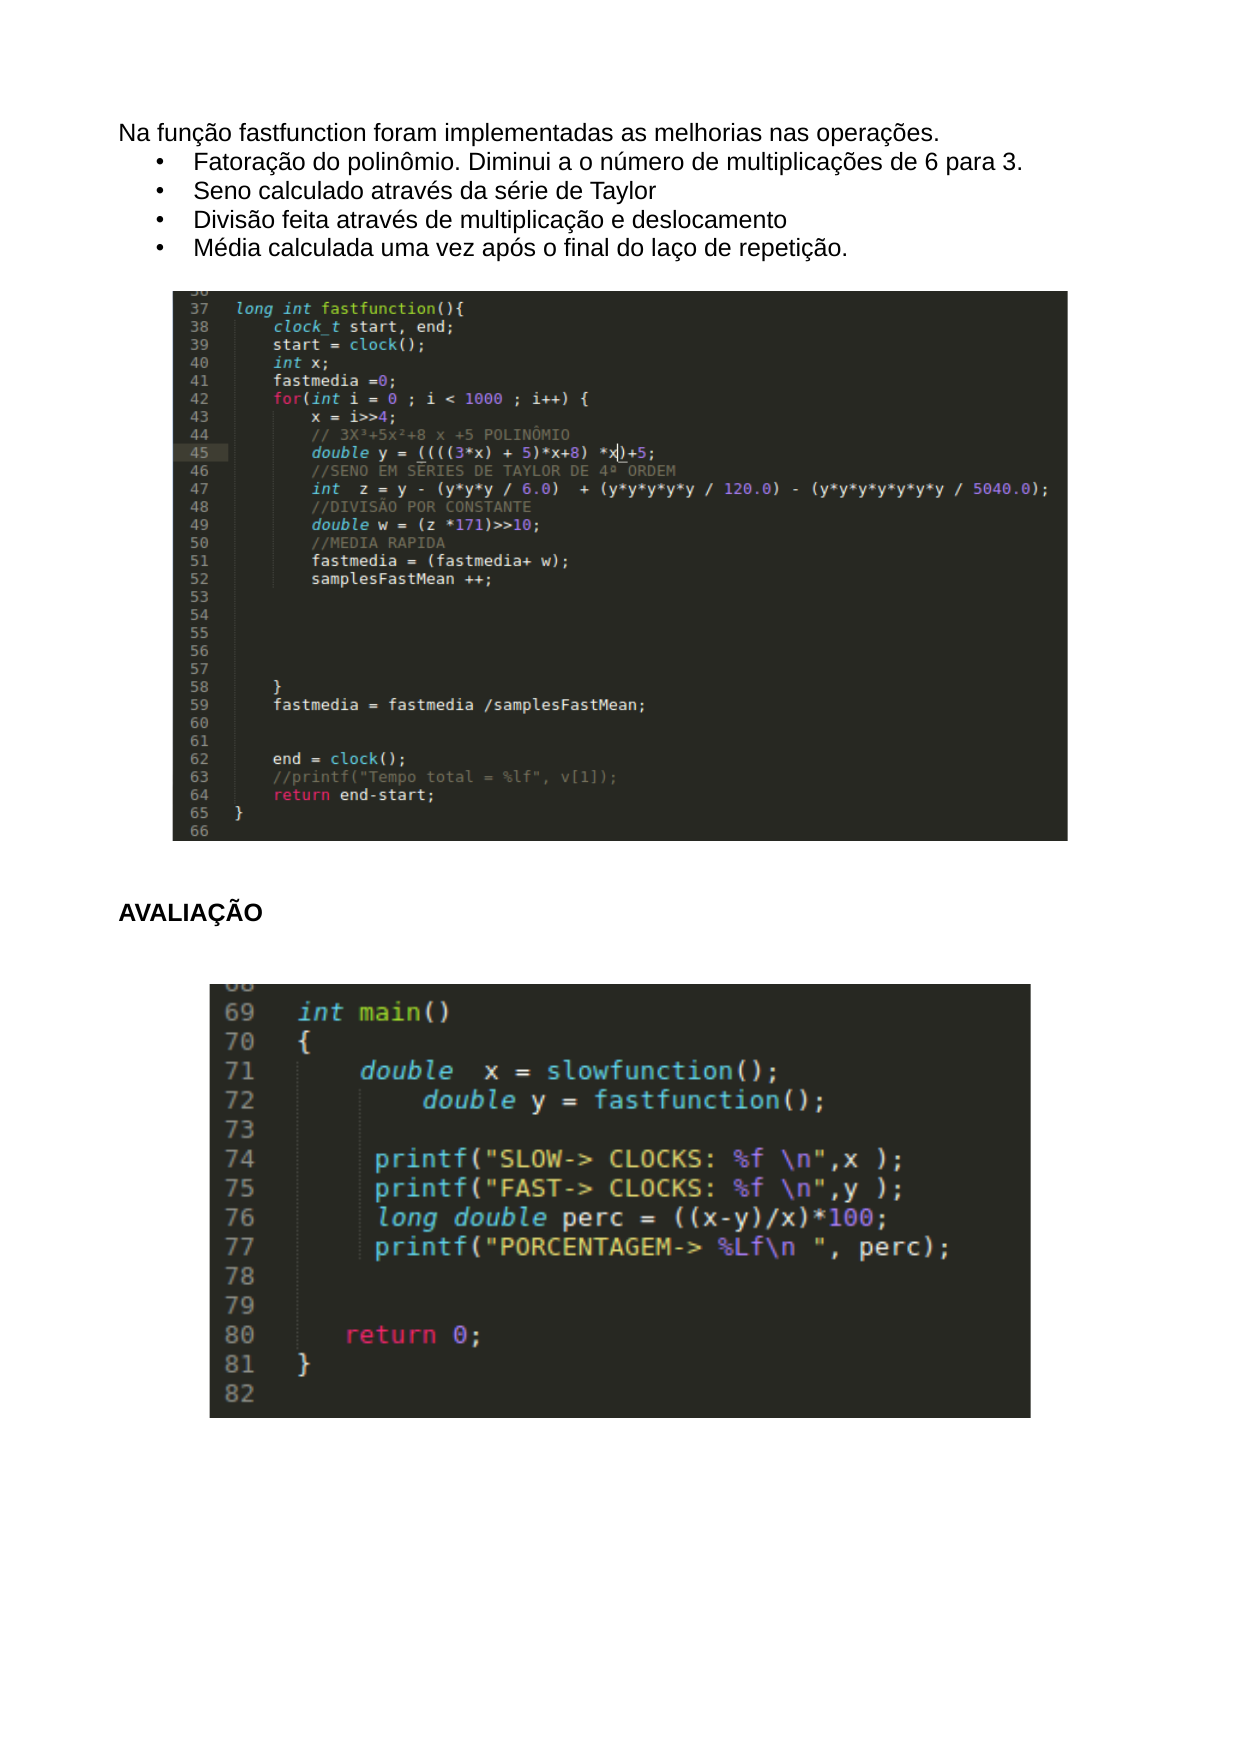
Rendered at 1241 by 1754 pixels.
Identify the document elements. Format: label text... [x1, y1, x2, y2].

picture [172, 291, 1068, 841]
list Fatoração do polinômio. Diminui a o número de multiplicações de 6 para 3. [156, 147, 1122, 176]
text AVALIAÇÃO [118, 898, 1122, 927]
list Divisão feita através de multiplicação e deslocamento [156, 204, 1122, 233]
list Média calculada uma vez após o final do laço de repetição. [156, 233, 1122, 262]
text Na função fastfunction foram implementadas as melhorias nas operações. [118, 118, 1122, 147]
picture [209, 984, 1031, 1418]
list Seno calculado através da série de Taylor [156, 176, 1122, 204]
